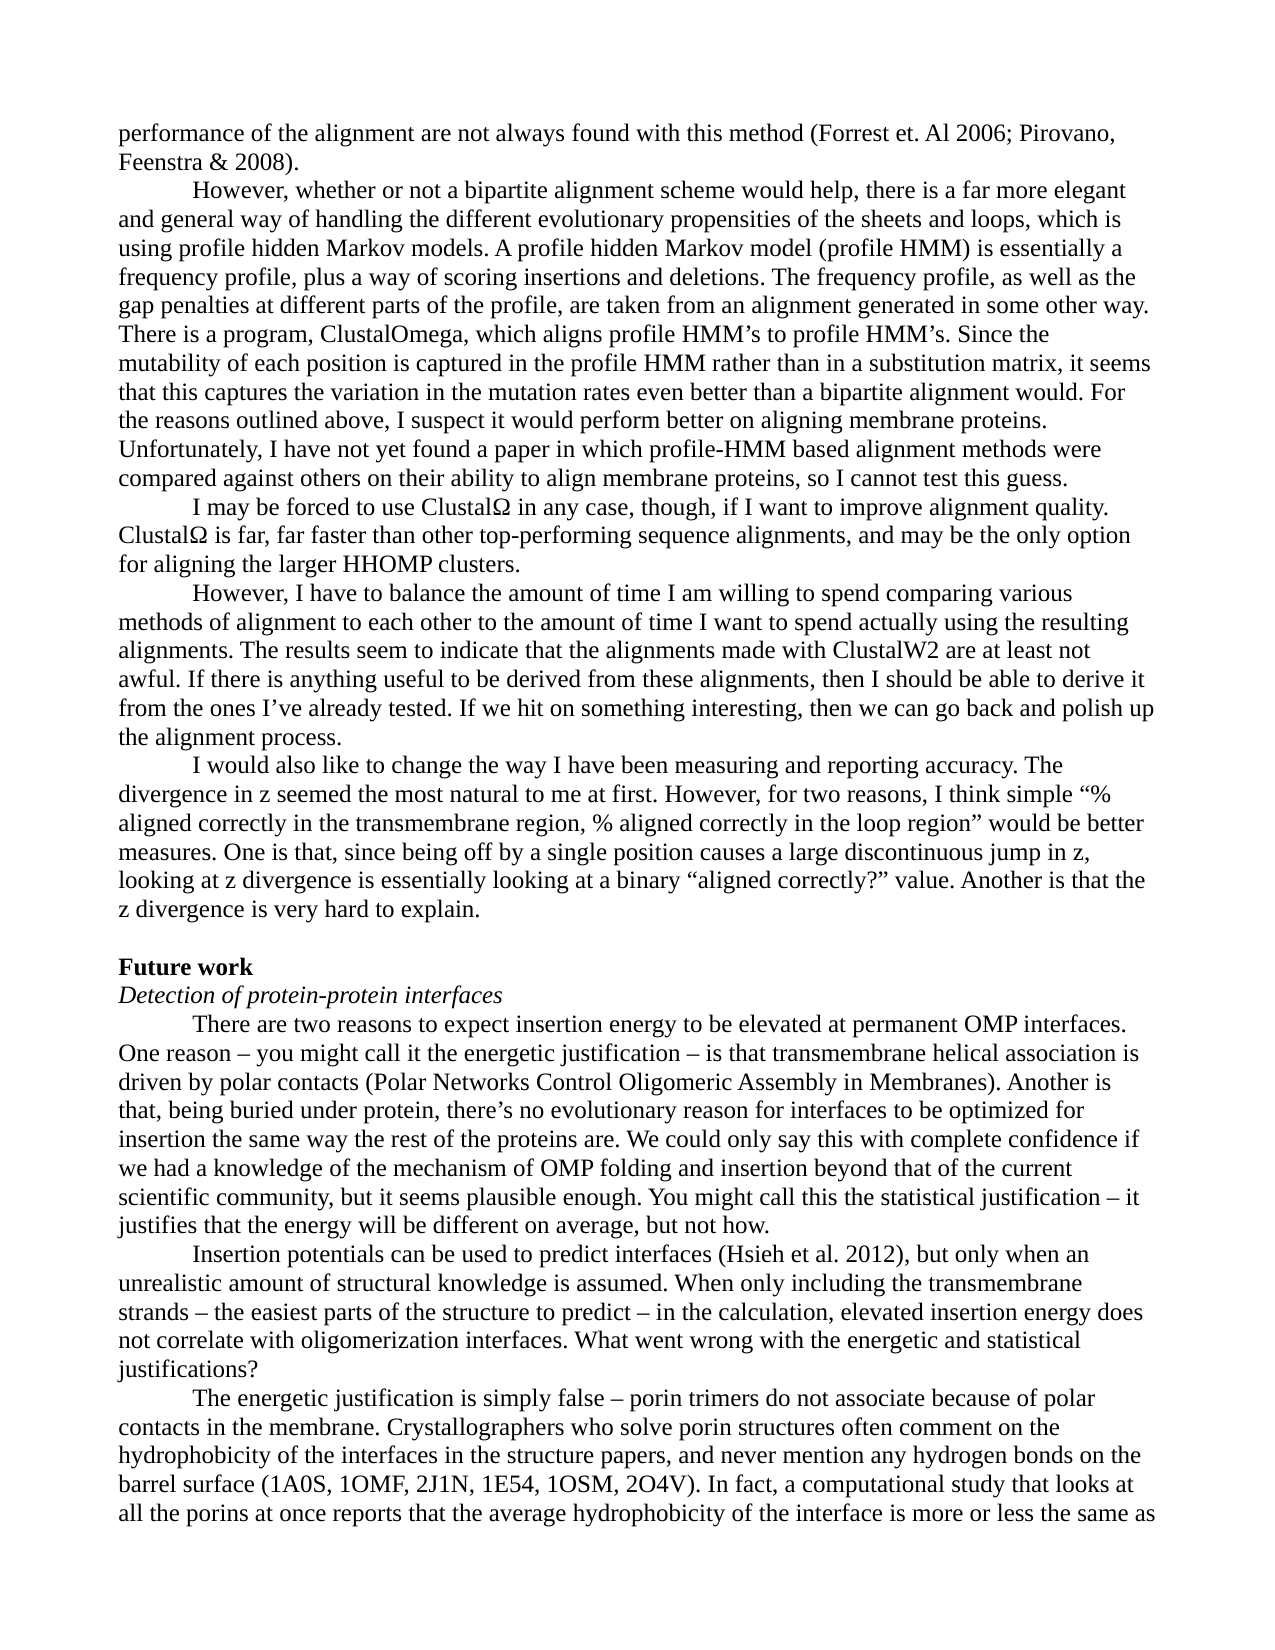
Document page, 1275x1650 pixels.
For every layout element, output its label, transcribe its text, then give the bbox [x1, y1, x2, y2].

text I may be forced to use ClustalΩ in any case, though, if I want to improve alignment quality. ClustalΩ is far, far faster than other top-performing sequence alignments, and may be the only option for aligning the larger HHOMP clusters. [118, 492, 1157, 578]
text performance of the alignment are not always found with this method (Forrest et. Al 2006; Pirovano, Feenstra & 2008). [118, 118, 1157, 176]
text Detection of protein-protein interfaces [118, 981, 1157, 1009]
text There are two reasons to expect insertion energy to be elevated at permanent OMP interfaces. One reason – you might call it the energetic justification – is that transmembrane helical association is driven by polar contacts (Polar Networks Control Oligomeric Assembly in Membranes). Another is that, being buried under protein, there’s no evolutionary reason for interfaces to be optimized for insertion the same way the rest of the proteins are. We could only say this with complete confidence if we had a knowledge of the mechanism of OMP folding and insertion beyond that of the current scientific community, but it seems plausible enough. You might call this the statistical justification – it justifies that the energy will be different on average, but not how. [118, 1009, 1157, 1239]
text Insertion potentials can be used to predict interfaces (Hsieh et al. 2012), but only when an unrealistic amount of structural knowledge is assumed. When only including the transmembrane strands – the easiest parts of the structure to predict – in the calculation, elevated insertion energy does not correlate with oligomerization interfaces. What went wrong with the energetic and statistical justifications? [118, 1239, 1157, 1383]
text However, I have to balance the amount of time I am willing to spend comparing various methods of alignment to each other to the amount of time I want to spend actually using the resulting alignments. The results seem to indicate that the alignments made with ClustalW2 are at least not awful. If there is anything useful to be derived from these alignments, then I should be able to derive it from the ones I’ve already tested. If we hit on something interesting, then we can go back and polish up the alignment process. [118, 578, 1157, 751]
text However, whether or not a bipartite alignment scheme would help, there is a far more elegant and general way of handling the different evolutionary propensities of the sheets and loops, which is using profile hidden Markov models. A profile hidden Markov model (profile HMM) is essentially a frequency profile, plus a way of scoring insertions and deletions. The frequency profile, as well as the gap penalties at different parts of the profile, are taken from an alignment generated in some other way. There is a program, ClustalOmega, which aligns profile HMM’s to profile HMM’s. Since the mutability of each position is captured in the profile HMM rather than in a substitution matrix, it seems that this captures the variation in the mutation rates even better than a bipartite alignment would. For the reasons outlined above, I suspect it would perform better on aligning membrane proteins. Unfortunately, I have not yet found a paper in which profile-HMM based alignment methods were compared against others on their ability to align membrane proteins, so I cannot test this guess. [118, 176, 1157, 492]
text Future work [118, 952, 1157, 981]
text I would also like to change the way I have been measuring and reporting accuracy. The divergence in z seemed the most natural to me at first. However, for two reasons, I think simple “% aligned correctly in the transmembrane region, % aligned correctly in the loop region” would be better measures. One is that, since being off by a single position causes a large discontinuous jump in z, looking at z divergence is essentially looking at a binary “aligned correctly?” value. Another is that the z divergence is very hard to explain. [118, 751, 1157, 923]
text The energetic justification is simply false – porin trimers do not associate because of polar contacts in the membrane. Crystallographers who solve porin structures often comment on the hydrophobicity of the interfaces in the structure papers, and never mention any hydrogen bonds on the barrel surface (1A0S, 1OMF, 2J1N, 1E54, 1OSM, 2O4V). In fact, a computational study that looks at all the porins at once reports that the average hydrophobicity of the interface is more or less the same as [118, 1383, 1157, 1527]
